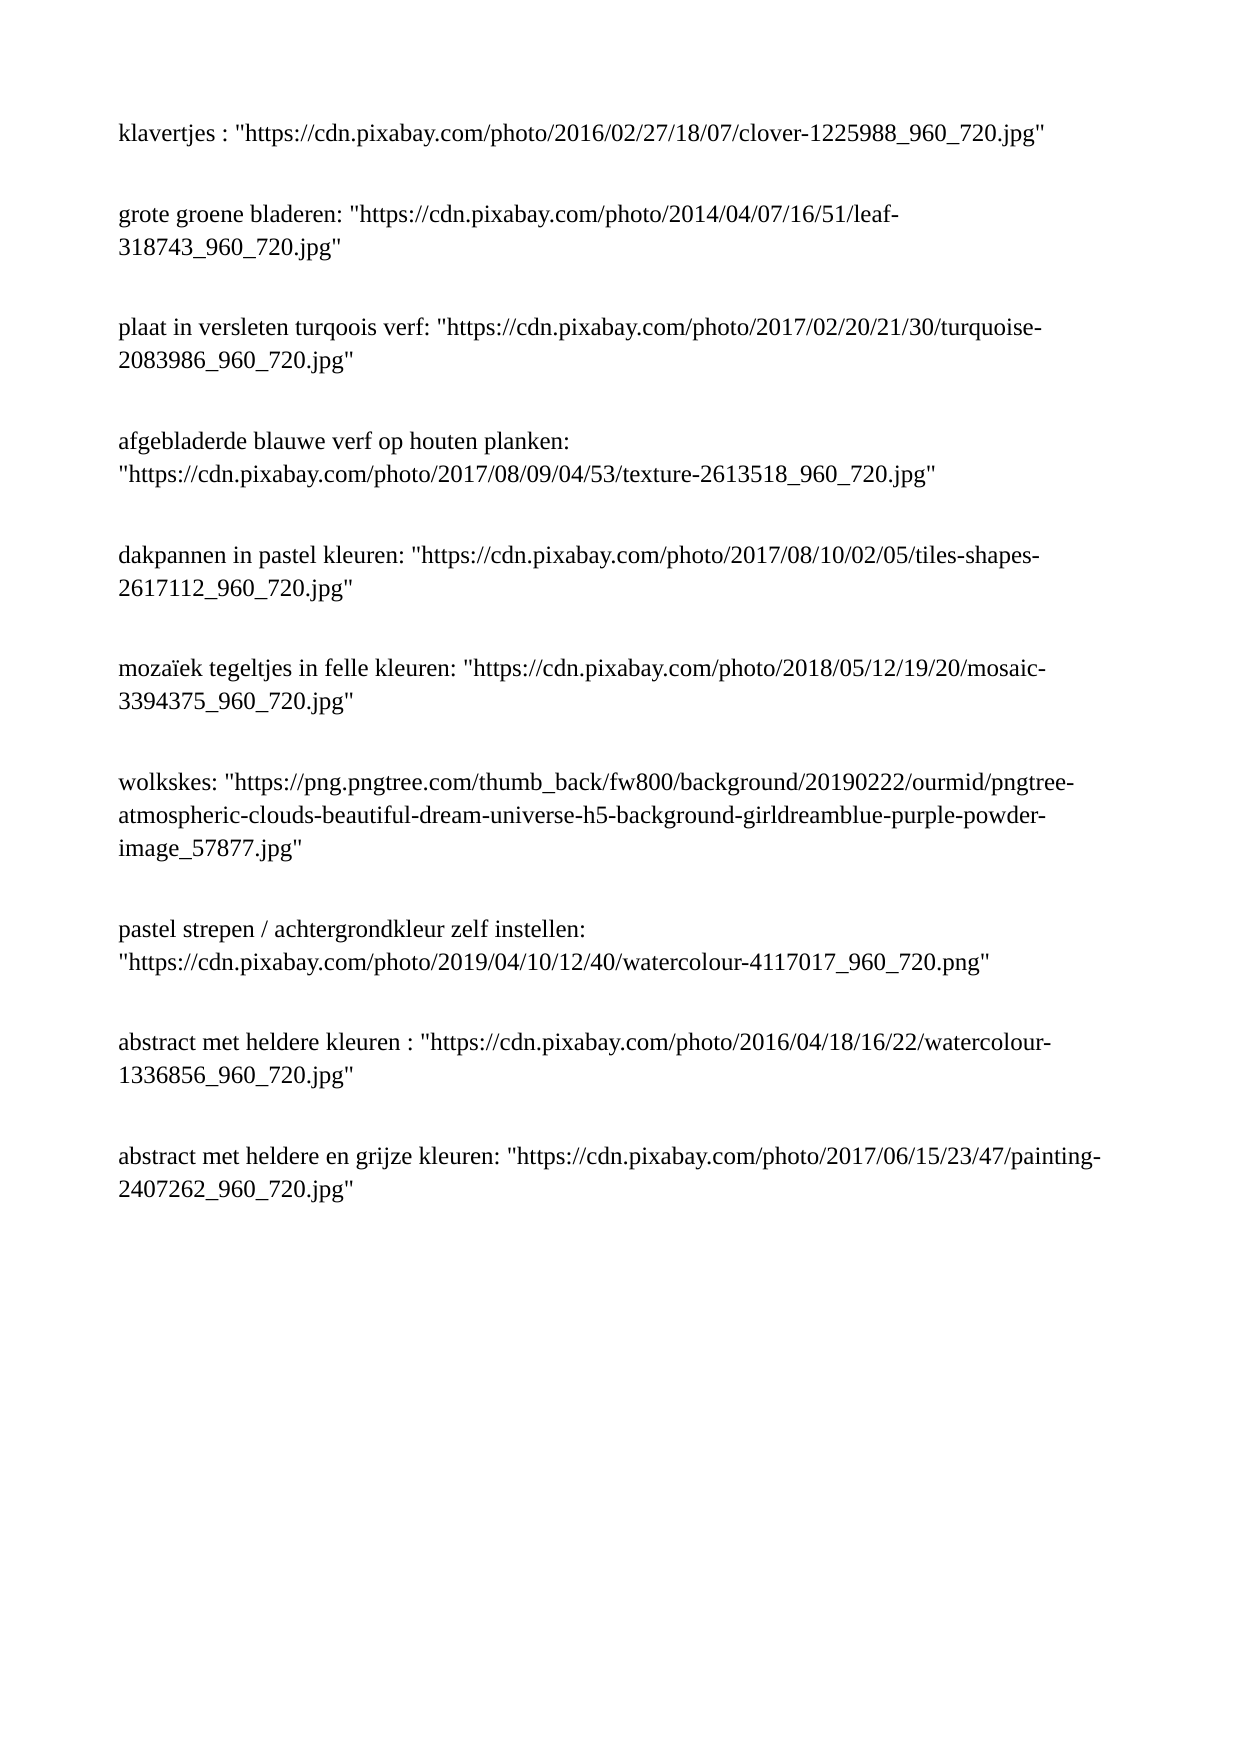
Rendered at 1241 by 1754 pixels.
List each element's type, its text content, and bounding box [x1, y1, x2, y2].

text plaat in versleten turqoois verf: "https://cdn.pixabay.com/photo/2017/02/20/21/30/turquoise-2083986_960_720.jpg" [118, 312, 1122, 374]
text pastel strepen / achtergrondkleur zelf instellen: "https://cdn.pixabay.com/photo/2019/04/10/12/40/watercolour-4117017_960_720.png" [118, 914, 1122, 975]
text abstract met heldere kleuren : "https://cdn.pixabay.com/photo/2016/04/18/16/22/watercolour-1336856_960_720.jpg" [118, 1027, 1122, 1089]
text dakpannen in pastel kleuren: "https://cdn.pixabay.com/photo/2017/08/10/02/05/tiles-shapes-2617112_960_720.jpg" [118, 540, 1122, 601]
text grote groene bladeren: "https://cdn.pixabay.com/photo/2014/04/07/16/51/leaf-318743_960_720.jpg" [118, 199, 1122, 261]
text afgebladerde blauwe verf op houten planken: "https://cdn.pixabay.com/photo/2017/08/09/04/53/texture-2613518_960_720.jpg" [118, 426, 1122, 488]
text klavertjes : "https://cdn.pixabay.com/photo/2016/02/27/18/07/clover-1225988_960_720.jpg" [118, 118, 1122, 147]
text mozaïek tegeltjes in felle kleuren: "https://cdn.pixabay.com/photo/2018/05/12/19/20/mosaic-3394375_960_720.jpg" [118, 653, 1122, 715]
text abstract met heldere en grijze kleuren: "https://cdn.pixabay.com/photo/2017/06/15/23/47/painting-2407262_960_720.jpg" [118, 1141, 1122, 1203]
text wolkskes: "https://png.pngtree.com/thumb_back/fw800/background/20190222/ourmid/pngtree-atmospheric-clouds-beautiful-dream-universe-h5-background-girldreamblue-purple-powder-image_57877.jpg" [118, 767, 1122, 862]
